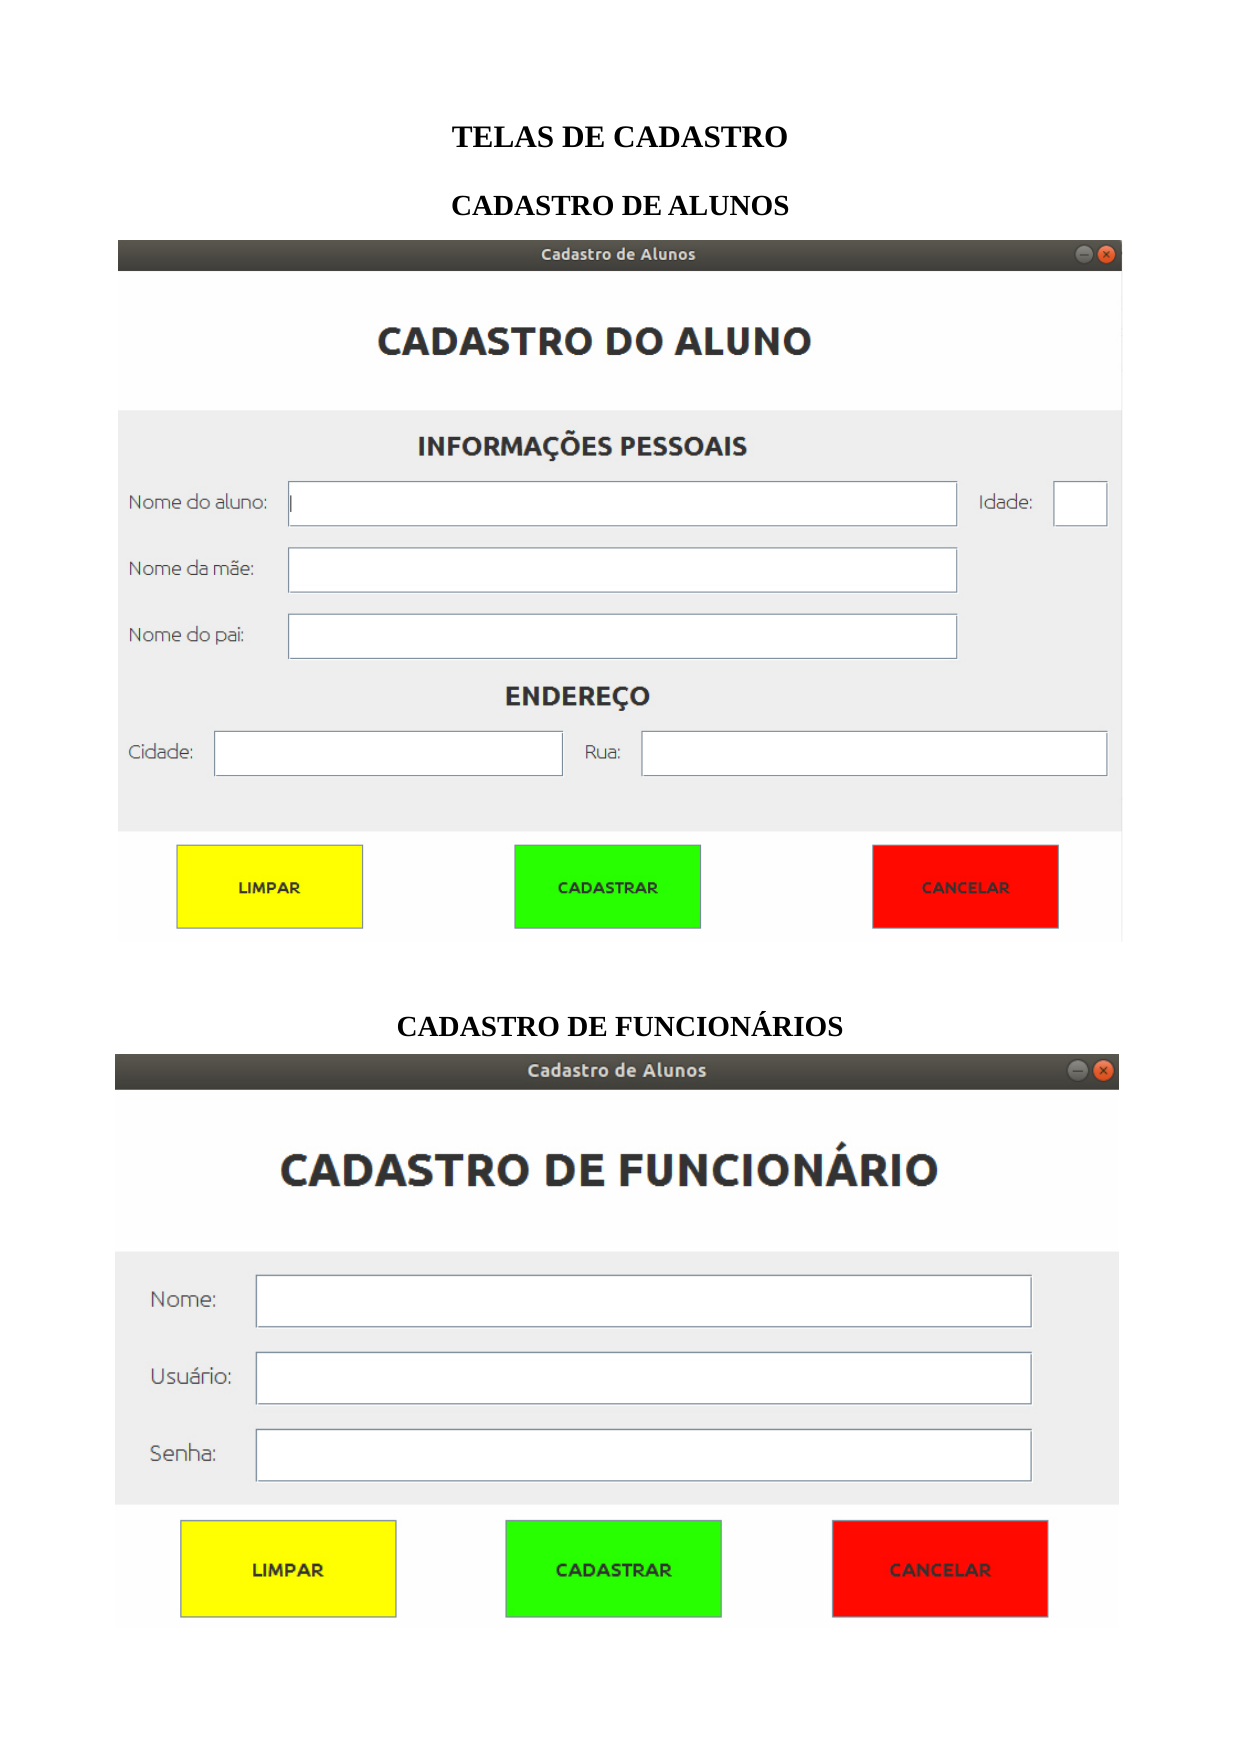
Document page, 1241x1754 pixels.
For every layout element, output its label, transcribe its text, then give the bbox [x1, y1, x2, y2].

text CADASTRO DE FUNCIONÁRIOS [118, 1009, 1122, 1042]
picture [115, 1054, 1119, 1628]
text CADASTRO DE ALUNOS [118, 188, 1122, 221]
text TELAS DE CADASTRO [118, 118, 1122, 154]
picture [118, 240, 1123, 942]
